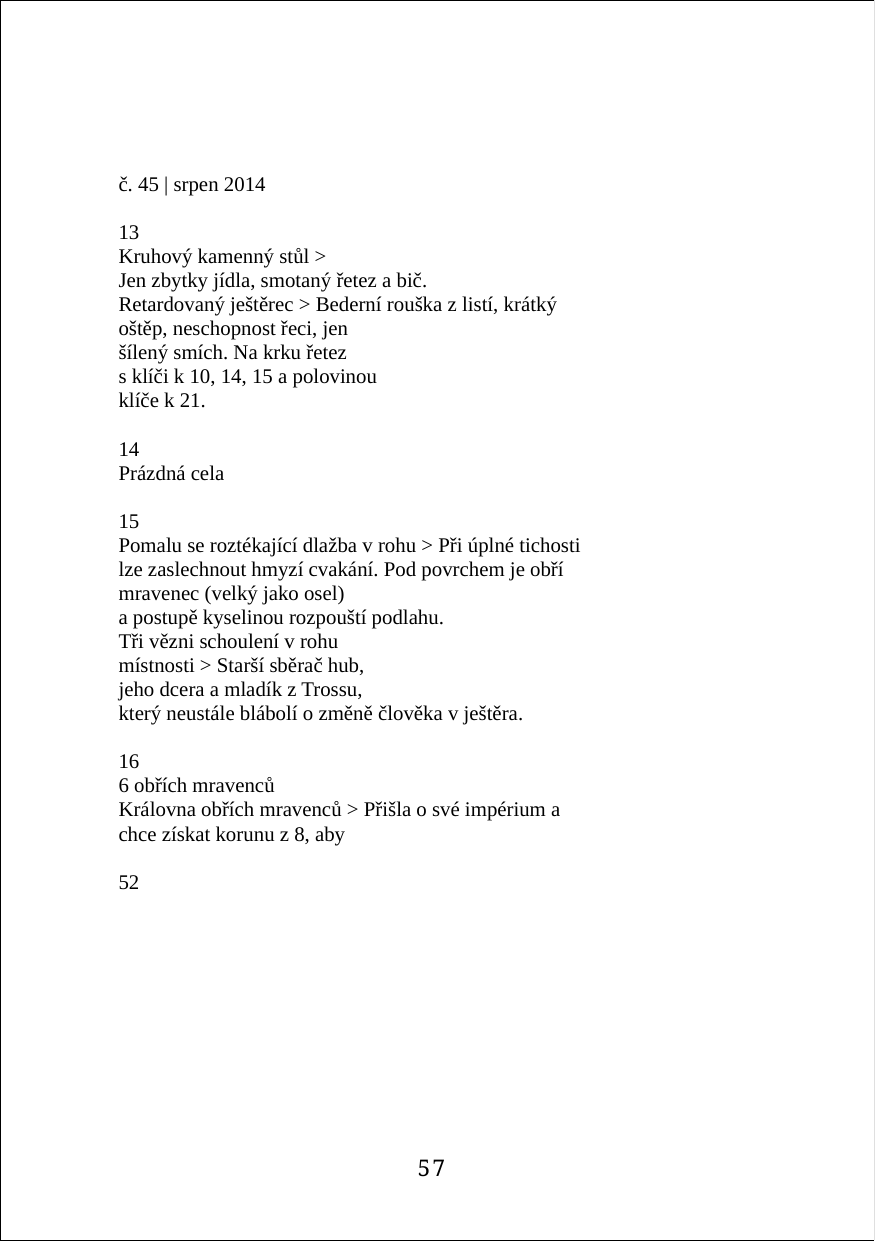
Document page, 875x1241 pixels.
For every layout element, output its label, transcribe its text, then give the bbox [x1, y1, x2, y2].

text č. 45 | srpen 2014 13 Kruhový kamenný stůl > Jen zbytky jídla, smotaný řetez a bič. Retardovaný ještěrec > Bederní rouška z listí, krátký oštěp, neschopnost řeci, jen šílený smích. Na krku řetez s klíči k 10, 14, 15 a polovinou klíče k 21. 14 Prázdná cela 15 Pomalu se roztékající dlažba v rohu > Při úplné tichosti lze zaslechnout hmyzí cvakání. Pod povrchem je obří mravenec (velký jako osel) a postupě kyselinou rozpouští podlahu. Tři vězni schoulení v rohu místnosti > Starší sběrač hub, jeho dcera a mladík z Trossu, který neustále blábolí o změně člověka v ještěra. 16 6 obřích mravenců Královna obřích mravenců > Přišla o své impérium a chce získat korunu z 8, aby 52 [118, 172, 756, 942]
